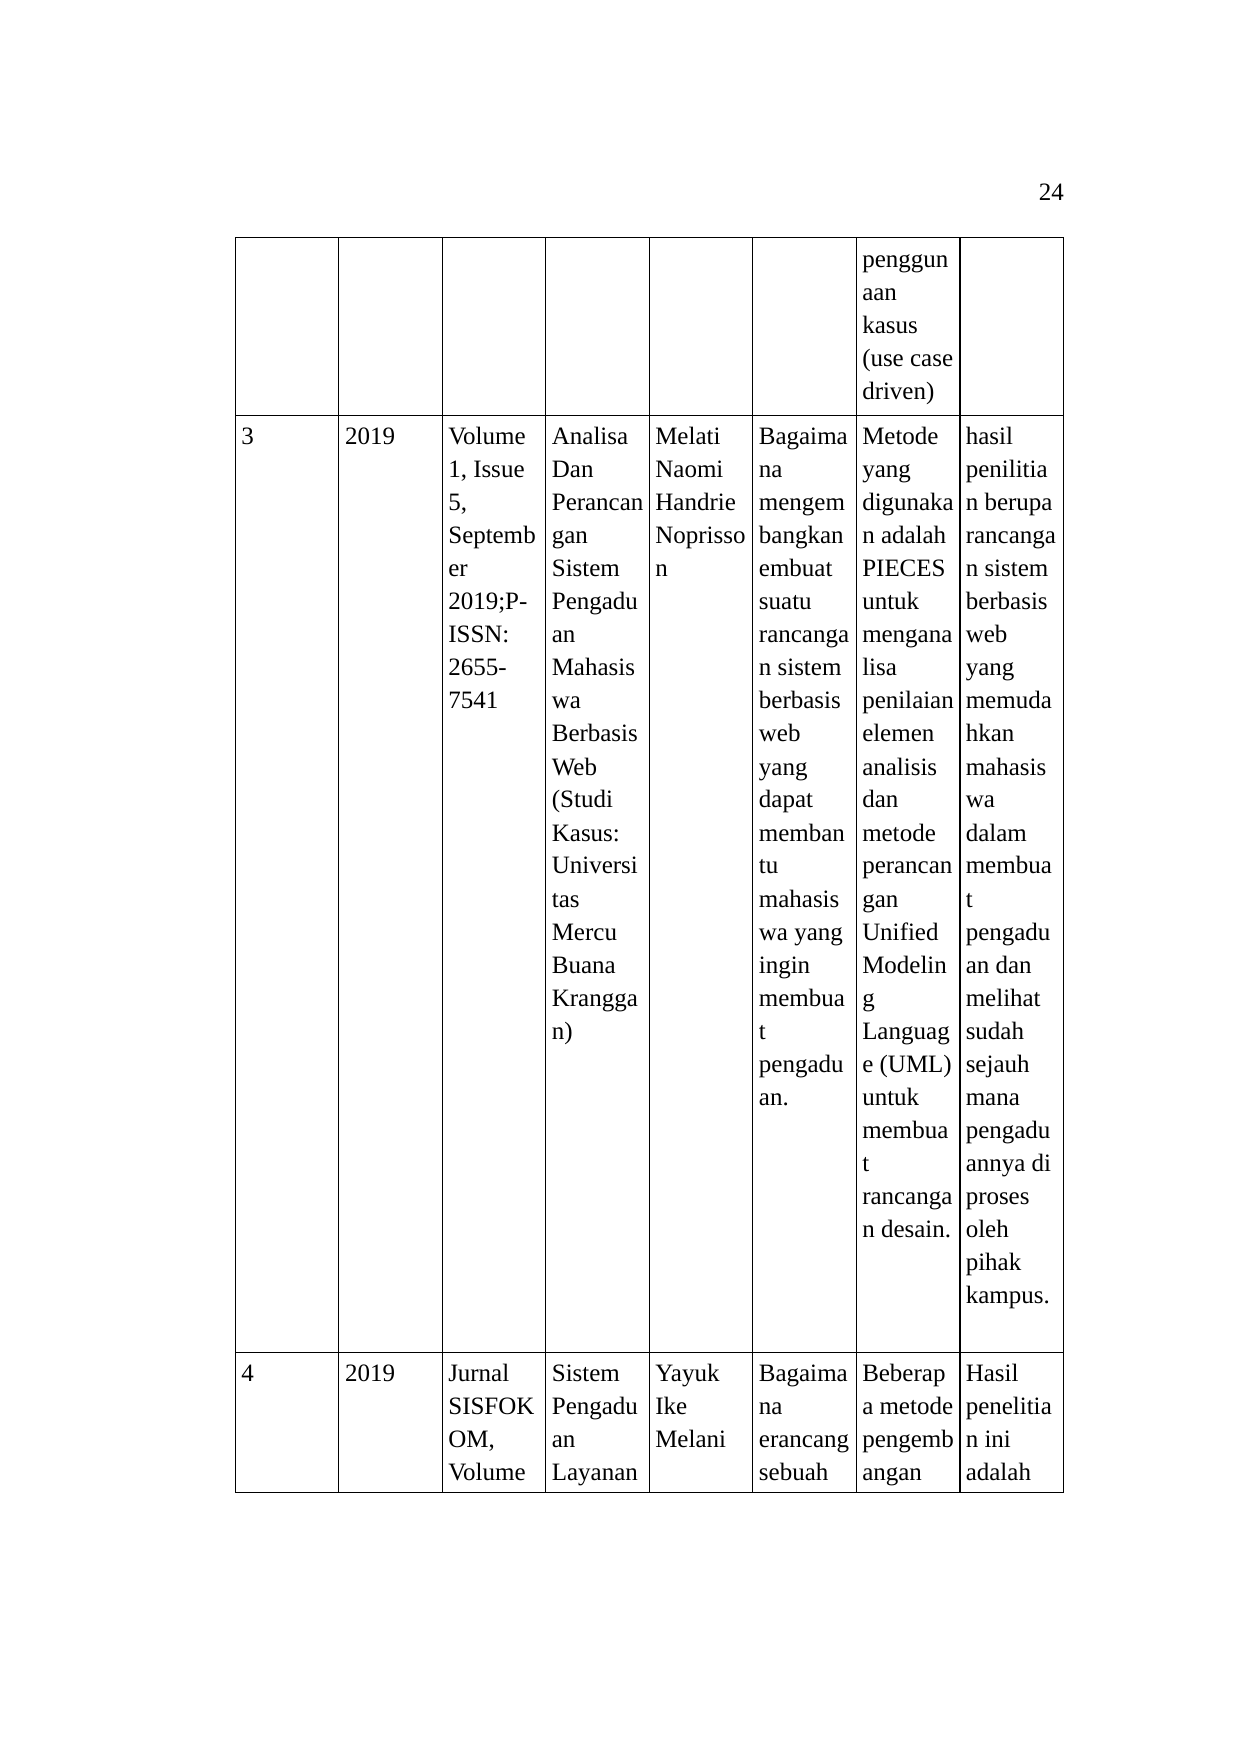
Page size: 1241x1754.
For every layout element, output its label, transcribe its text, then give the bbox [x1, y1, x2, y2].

table_cell penggunaan kasus (use case driven) [857, 238, 959, 414]
table_cell Jurnal SISFOKOM, Volume [443, 1353, 545, 1492]
table_cell [546, 238, 649, 414]
table_cell 3 [236, 416, 338, 1352]
table_cell Bagaimana erancang sebuah [753, 1353, 856, 1492]
table_cell 4 [236, 1353, 338, 1492]
table_cell Melati Naomi Handrie Noprisson [650, 416, 752, 1352]
table_cell [443, 238, 545, 414]
table_cell [753, 238, 856, 414]
table_cell [339, 238, 442, 414]
table_cell Beberapa metode pengembangan [857, 1353, 959, 1492]
table_cell [961, 238, 1063, 414]
table_cell hasil penilitian berupa rancangan sistem berbasis web yang memudahkan mahasiswa dalam membuat pengaduan dan melihat sudah sejauh mana pengaduannya di proses oleh pihak kampus. [961, 416, 1063, 1352]
table_cell Yayuk Ike Melani [650, 1353, 752, 1492]
table_cell Analisa Dan Perancangan Sistem Pengaduan Mahasiswa Berbasis Web (Studi Kasus: Universitas Mercu Buana Kranggan) [546, 416, 649, 1352]
table_cell Hasil penelitian ini adalah [961, 1353, 1063, 1492]
table_cell Volume 1, Issue 5, September 2019;P-ISSN: 2655-7541 [443, 416, 545, 1352]
table_cell [236, 238, 338, 414]
table_cell Bagaimana mengembangkan embuat suatu rancangan sistem berbasis web yang dapat membantu mahasiswa yang ingin membuat pengaduan. [753, 416, 856, 1352]
table_cell 2019 [339, 1353, 442, 1492]
table_cell Metode yang digunakan adalah PIECES untuk menganalisa penilaian elemen analisis dan metode perancangan Unified Modeling Language (UML) untuk membuat rancangan desain. [857, 416, 959, 1352]
table_cell [650, 238, 752, 414]
table_cell Sistem Pengaduan Layanan [546, 1353, 649, 1492]
table_cell 2019 [339, 416, 442, 1352]
